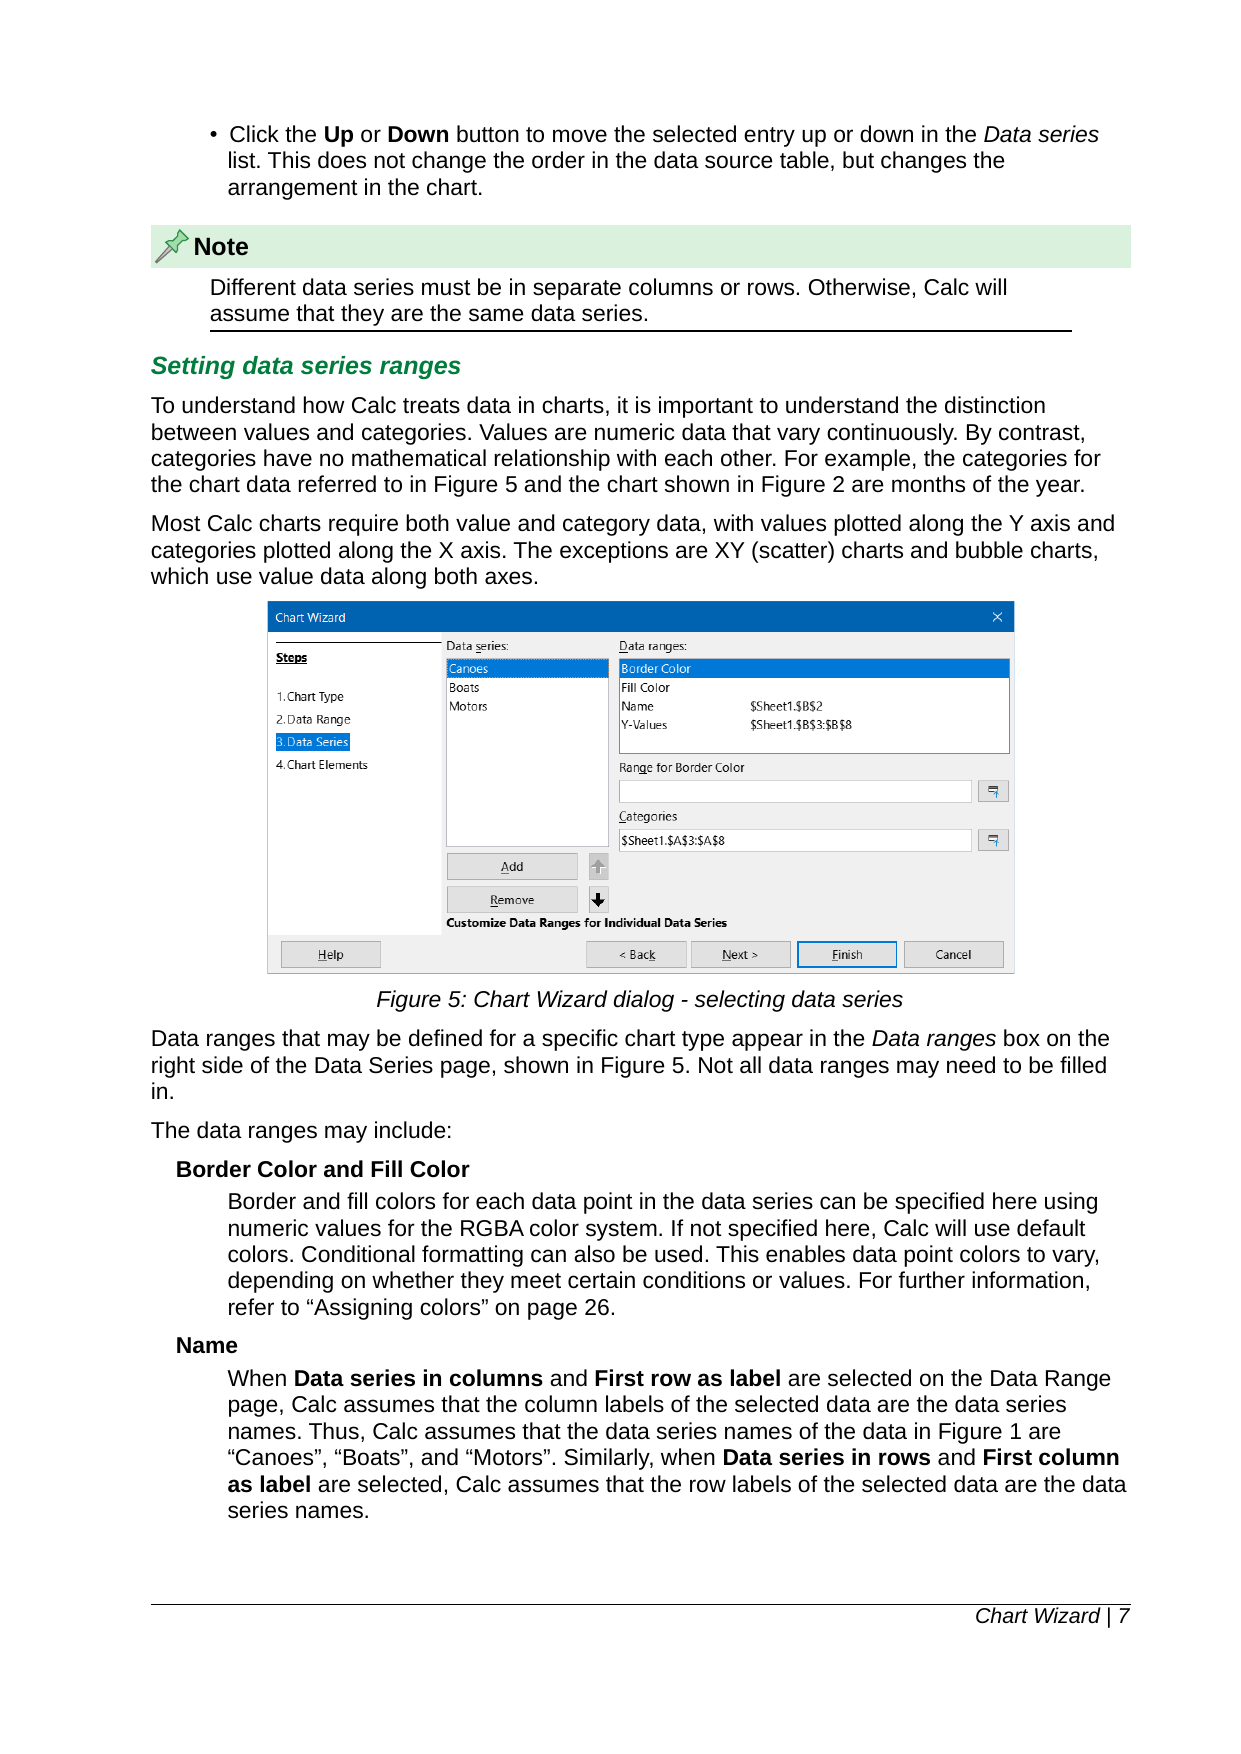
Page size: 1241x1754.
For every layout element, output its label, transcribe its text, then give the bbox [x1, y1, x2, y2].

text To understand how Calc treats data in charts, it is important to understand the distinction between values and categories. Values are numeric data that vary continuously. By contrast, categories have no mathematical relationship with each other. For example, the categories for the chart data referred to in Figure 5 and the chart shown in Figure 2 are months of the year. [151, 392, 1131, 498]
text Data ranges that may be defined for a specific chart type appear in the Data ranges box on the right side of the Data Series page, shown in Figure 5. Not all data ranges may need to be filled in. [151, 1025, 1131, 1104]
text Different data series must be in separate columns or rows. Otherwise, Calc will assume that they are the same data series. [209, 274, 1072, 332]
text Figure 5: Chart Wizard dialog - selecting data series [267, 986, 1014, 1013]
text Border and fill colors for each data point in the data series can be specified here using numeric values for the RGBA color system. If not specified here, Calc will use default colors. Conditional formatting can also be used. This enables data point colors to vary, depending on whether they meet certain conditions or values. For further information, refer to “Assigning colors” on page 26. [227, 1188, 1131, 1320]
text Most Calc charts require both value and category data, with values plotted along the Y axis and categories plotted along the X axis. The exceptions are XY (scatter) charts and bubble charts, which use value data along both axes. [151, 510, 1131, 589]
text Border Color and Fill Color [176, 1156, 1131, 1182]
subtitle Setting data series ranges [151, 351, 1131, 380]
text Name [176, 1332, 1131, 1359]
list Click the Up or Down button to move the selected entry up or down in the Data series list. This does not change the order in the data source table, but changes the arrangement in the chart. [209, 121, 1131, 200]
text When Data series in columns and First row as label are selected on the Data Range page, Calc assumes that the column labels of the selected data are the data series names. Thus, Calc assumes that the data series names of the data in Figure 1 are “Canoes”, “Boats”, and “Motors”. Similarly, when Data series in rows and First column as label are selected, Calc assumes that the row labels of the selected data are the data series names. [227, 1365, 1131, 1523]
subtitle Note [151, 225, 1131, 268]
picture [267, 601, 1015, 974]
list The data ranges may include: [151, 1117, 1131, 1143]
